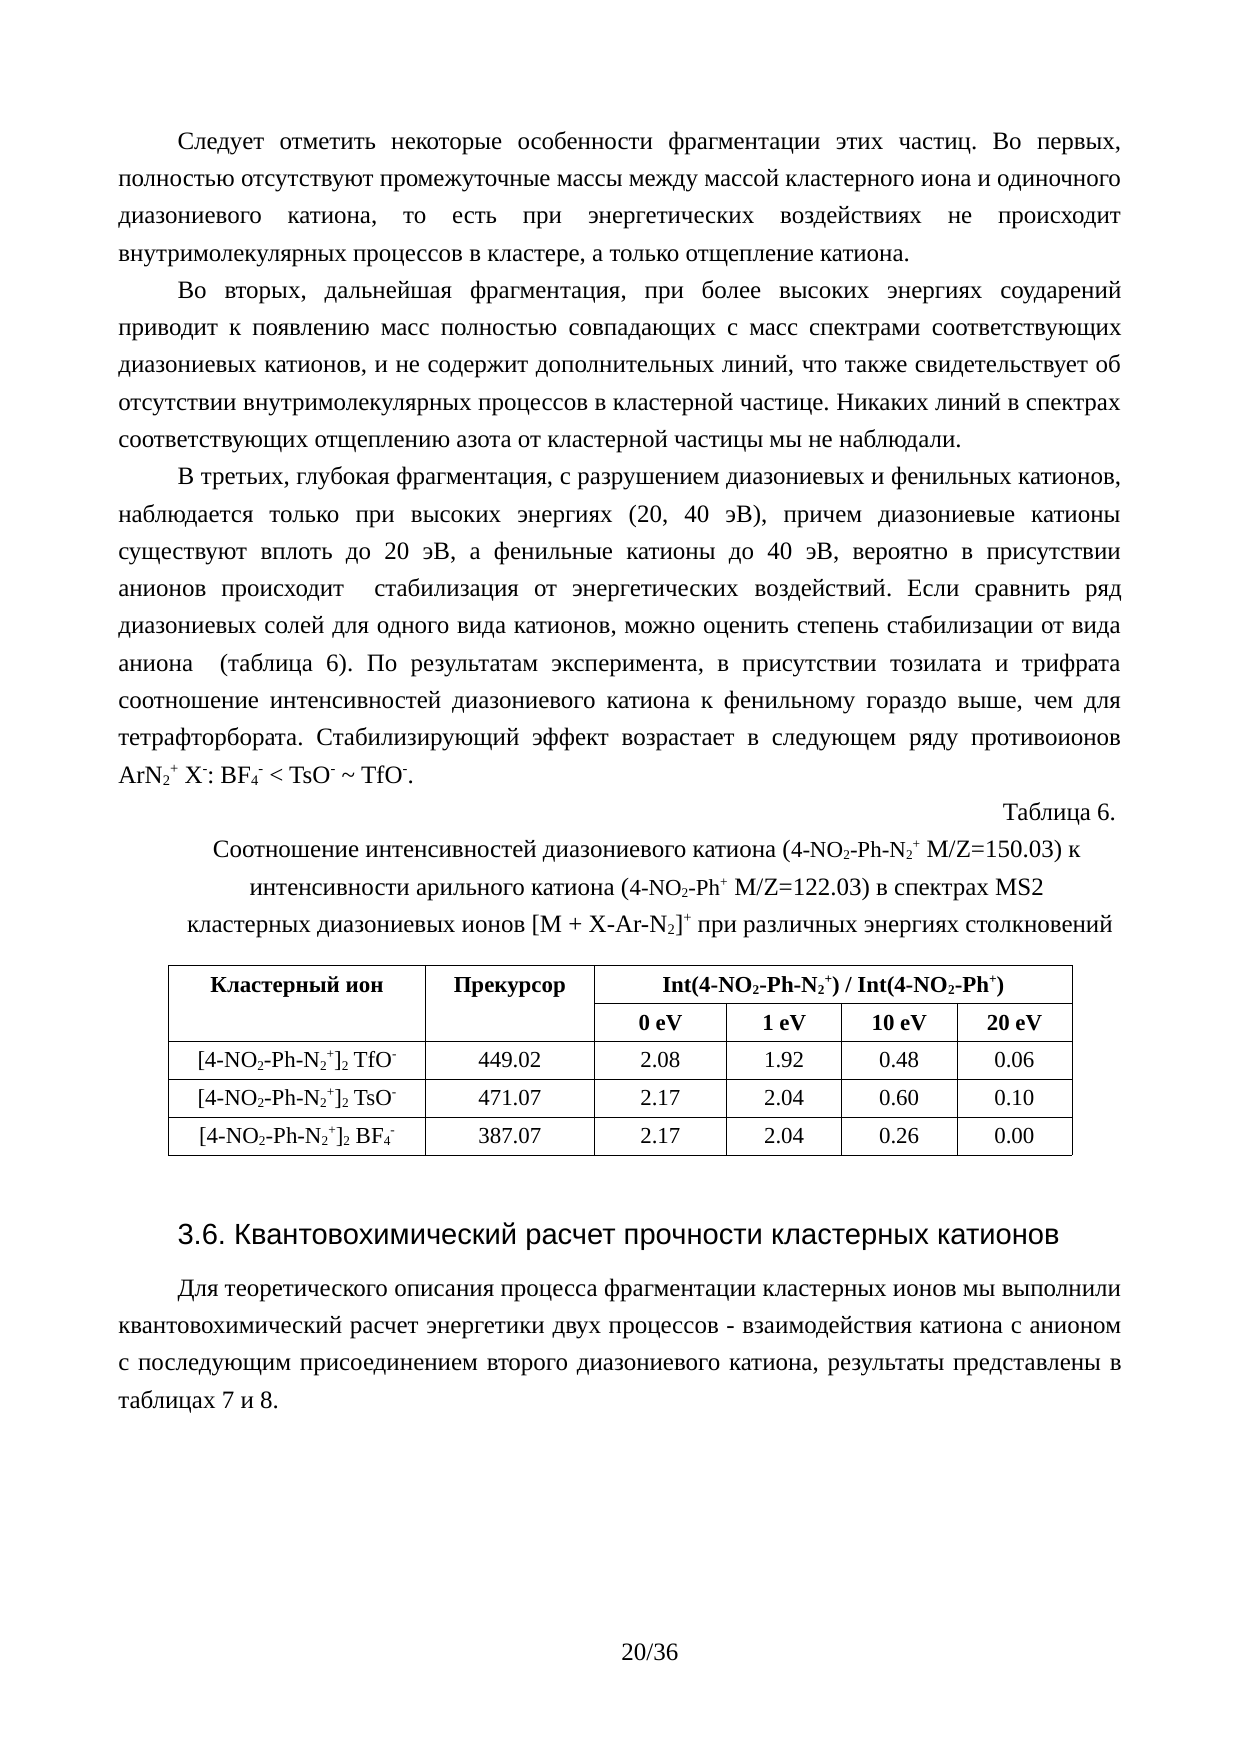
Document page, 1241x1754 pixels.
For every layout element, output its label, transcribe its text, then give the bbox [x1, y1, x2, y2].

text Таблица 6. [118, 797, 1122, 826]
table_header Кластерный ион [169, 966, 425, 1041]
text интенсивности арильного катиона (4-NO2-Ph+ M/Z=122.03) в спектрах MS2 [118, 872, 1122, 900]
text Соотношение интенсивностей диазониевого катиона (4-NO2-Ph-N2+ M/Z=150.03) к [118, 834, 1122, 863]
table_cell 0.60 [842, 1080, 957, 1117]
table_cell 10 eV [842, 1004, 957, 1041]
text Для теоретического описания процесса фрагментации кластерных ионов мы выполнили квантовохимический расчет энергетики двух процессов - взаимодействия катиона с анионом с последующим присоединением второго диазониевого катиона, результаты представлены в таблицах 7 и 8. [118, 1273, 1122, 1413]
table_cell 471.07 [426, 1080, 594, 1117]
table_cell 1 eV [727, 1004, 841, 1041]
table_cell 0.10 [958, 1080, 1072, 1117]
table_cell [4-NO2-Ph-N2+]2 TfO- [169, 1042, 425, 1079]
table_cell 0.00 [958, 1118, 1072, 1154]
table_cell 2.17 [595, 1080, 726, 1117]
table_cell [4-NO2-Ph-N2+]2 TsO- [169, 1080, 425, 1117]
table_cell 0.06 [958, 1042, 1072, 1079]
text кластерных диазониевых ионов [M + X-Ar-N2]+ при различных энергиях столкновений [118, 909, 1122, 938]
table_header Прекурсор [426, 966, 594, 1041]
table_cell [4-NO2-Ph-N2+]2 BF4- [169, 1118, 425, 1154]
text Следует отметить некоторые особенности фрагментации этих частиц. Во первых, полностью отсутствуют промежуточные массы между массой кластерного иона и одиночного диазониевого катиона, то есть при энергетических воздействиях не происходит внутримолекулярных процессов в кластере, а только отщепление катиона. [118, 126, 1122, 266]
table_cell 2.08 [595, 1042, 726, 1079]
text Во вторых, дальнейшая фрагментация, при более высоких энергиях соударений приводит к появлению масс полностью совпадающих с масс спектрами соответствующих диазониевых катионов, и не содержит дополнительных линий, что также свидетельствует об отсутствии внутримолекулярных процессов в кластерной частице. Никаких линий в спектрах соответствующих отщеплению азота от кластерной частицы мы не наблюдали. [118, 275, 1122, 453]
table_cell 449.02 [426, 1042, 594, 1079]
table_cell 0.26 [842, 1118, 957, 1154]
table_cell 20 eV [958, 1004, 1072, 1041]
table_cell 2.04 [727, 1118, 841, 1154]
table_header Int(4-NO2-Ph-N2+) / Int(4-NO2-Ph+) [595, 966, 1072, 1003]
table_cell 387.07 [426, 1118, 594, 1154]
table_cell 1.92 [727, 1042, 841, 1079]
table_cell 0.48 [842, 1042, 957, 1079]
subtitle 3.6. Квантовохимический расчет прочности кластерных катионов [177, 1217, 1122, 1250]
table_cell 2.04 [727, 1080, 841, 1117]
table_cell 2.17 [595, 1118, 726, 1154]
table_cell 0 eV [595, 1004, 726, 1041]
text В третьих, глубокая фрагментация, с разрушением диазониевых и фенильных катионов, наблюдается только при высоких энергиях (20, 40 эВ), причем диазониевые катионы существуют вплоть до 20 эВ, а фенильные катионы до 40 эВ, вероятно в присутствии анионов происходит стабилизация от энергетических воздействий. Если сравнить ряд диазониевых солей для одного вида катионов, можно оценить степень стабилизации от вида аниона (таблица 6). По результатам эксперимента, в присутствии тозилата и трифрата соотношение интенсивностей диазониевого катиона к фенильному гораздо выше, чем для тетрафторбората. Стабилизирующий эффект возрастает в следующем ряду противоионов ArN2+ X-: BF4- < TsO- ~ TfO-. [118, 461, 1122, 788]
